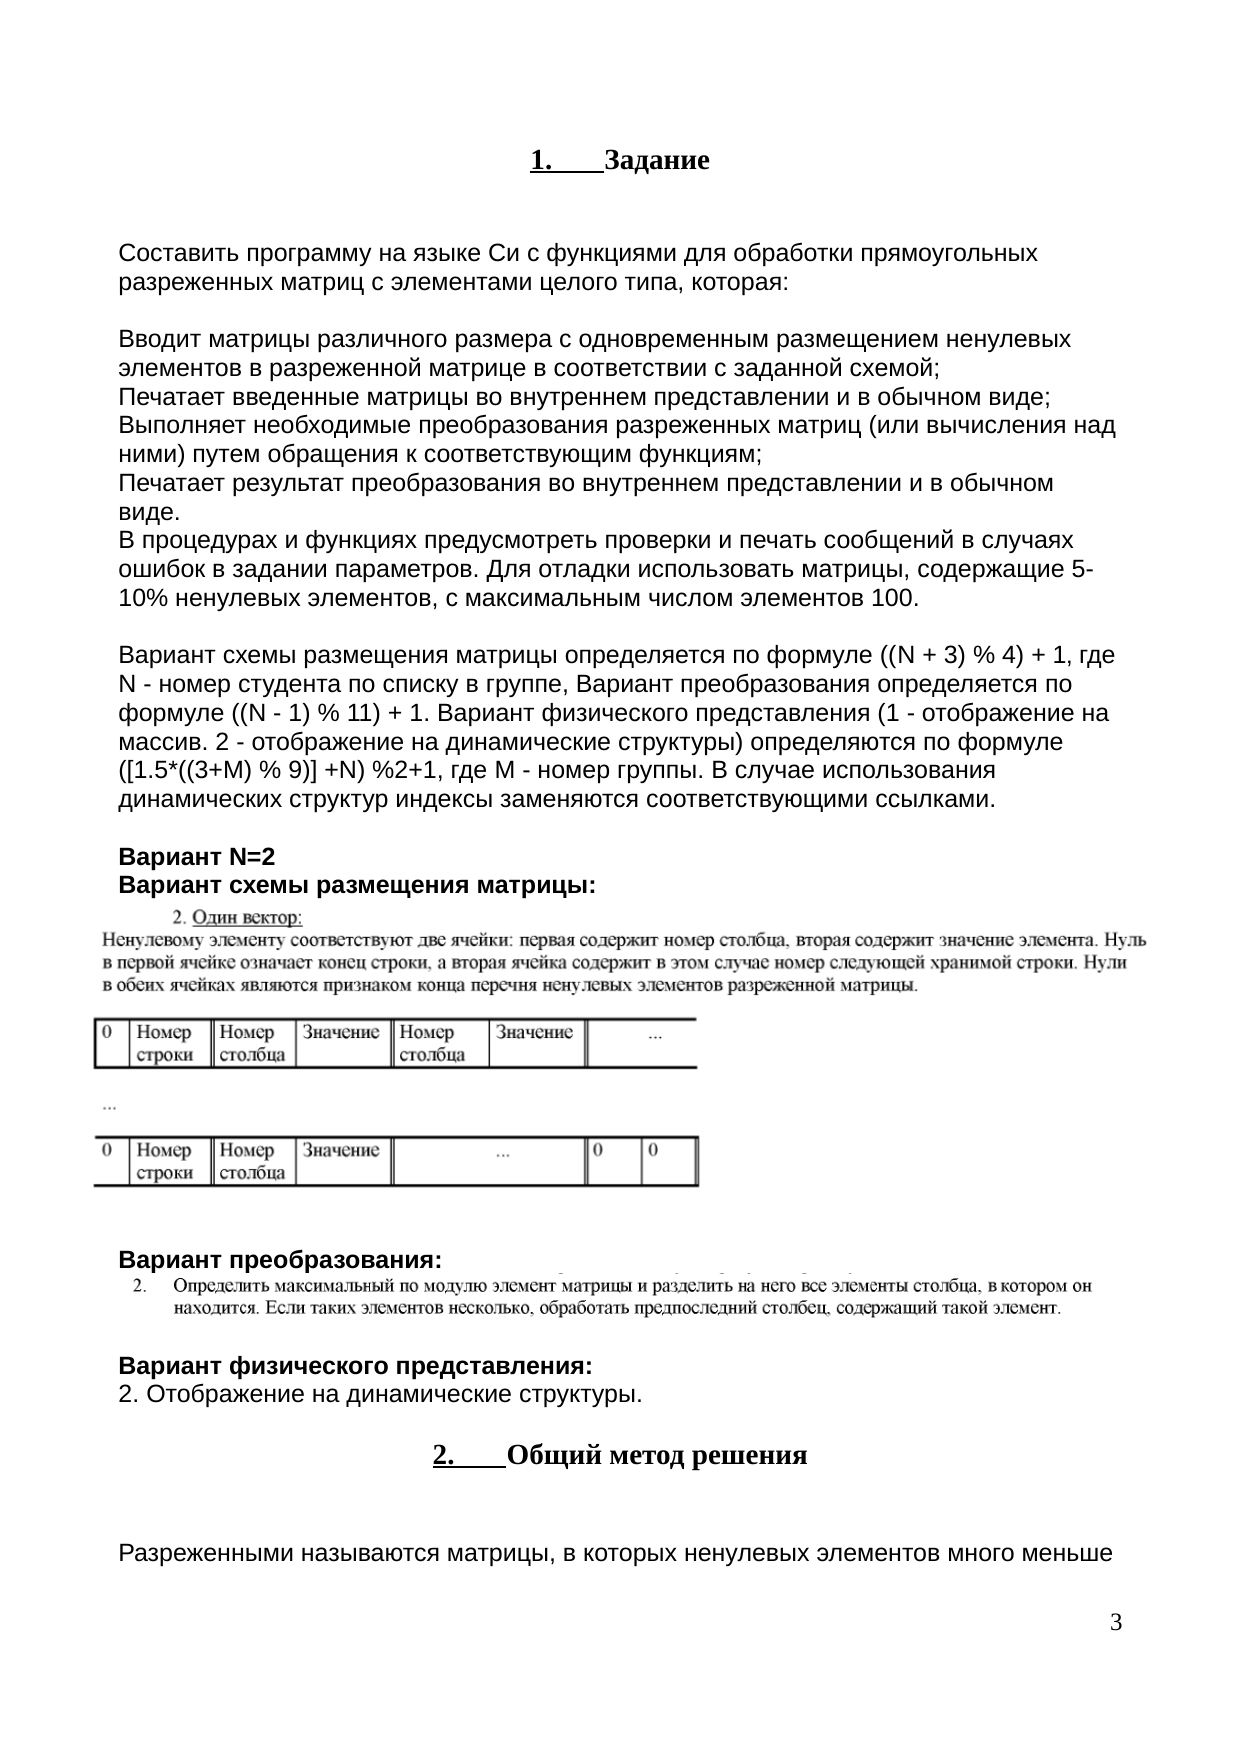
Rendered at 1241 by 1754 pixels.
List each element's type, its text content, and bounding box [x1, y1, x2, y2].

text Вариант схемы размещения матрицы определяется по формуле ((N + 3) % 4) + 1‚ где N - номер студента по списку в группе, Вариант преобразования определяется по формуле ((N - 1) % 11) + 1. Вариант физического представления (1 - отображение на массив. 2 - отображение на динамические структуры) определяются по формуле ([1.5*((3+M) % 9)] +N) %2+1, где M - номер группы. В случае использования динамических структур индексы заменяются соответствующими ссылками. [118, 641, 1122, 813]
text Разреженными называются матрицы, в которых ненулевых элементов много меньше [118, 1538, 1122, 1566]
text Вариант N=2 [118, 842, 1122, 871]
list Общий метод решения [118, 1437, 1122, 1471]
text Печатает введенные матрицы во внутреннем представлении и в обычном виде; [118, 382, 1122, 411]
list Задание [118, 142, 1122, 176]
text Вариант преобразования: [118, 1245, 1122, 1273]
picture [118, 1273, 1123, 1322]
text 2. Отображение на динамические структуры. [118, 1379, 1122, 1408]
text Вариант физического представления: [118, 1351, 1122, 1379]
text Печатает результат преобразования во внутреннем представлении и в обычном виде. [118, 468, 1122, 526]
text Вариант схемы размещения матрицы: [118, 871, 1122, 899]
text Выполняет необходимые преобразования разреженных матриц (или вычисления над ними) путем обращения к соответствующим функциям; [118, 411, 1122, 468]
text Вводит матрицы различного размера с одновременным размещением ненулевых элементов в разреженной матрице в соответствии с заданной схемой; [118, 324, 1122, 382]
text В процедурах и функциях предусмотреть проверки и печать сообщений в случаях ошибок в задании параметров. Для отладки использовать матрицы, содержащие 5-10% ненулевых элементов, с максимальным числом элементов 100. [118, 526, 1122, 612]
text Составить программу на языке Си с функциями для обработки прямоугольных разреженных матриц с элементами целого типа, которая: [118, 238, 1122, 296]
picture [82, 899, 1158, 1216]
